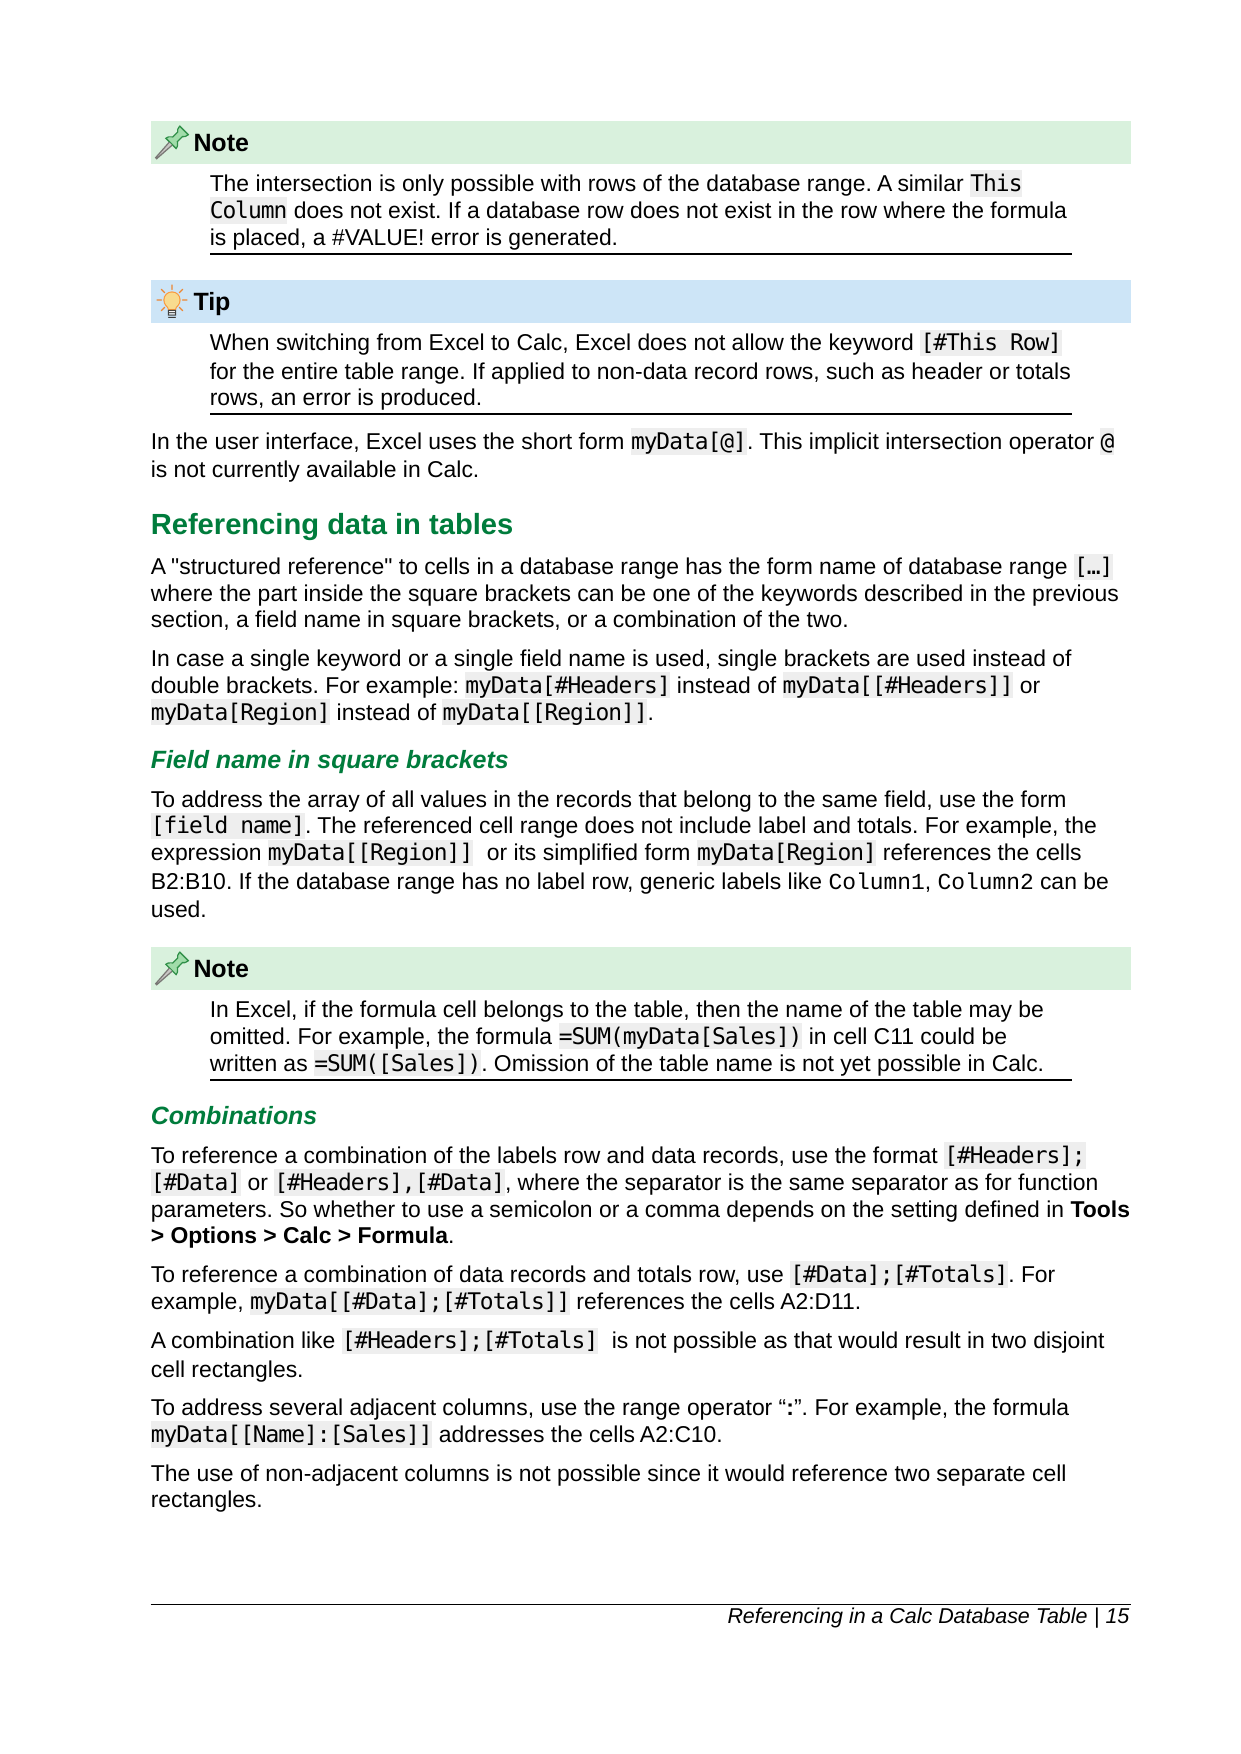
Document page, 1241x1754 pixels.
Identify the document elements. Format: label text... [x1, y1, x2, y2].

subtitle Note [151, 121, 1131, 164]
subtitle Field name in square brackets [151, 745, 1131, 774]
text To reference a combination of data records and totals row, use [#Data];[#Totals]. For example, myData[[#Data];[#Totals]] references the cells A2:D11. [151, 1261, 1131, 1315]
text To address the array of all values in the records that belong to the same field, use the form [field name]. The referenced cell range does not include label and totals. For example, the expression myData[[Region]] or its simplified form myData[Region] references the cells B2:B10. If the database range has no label row, generic labels like Column1, Column2 can be used. [151, 786, 1131, 922]
text The use of non-adjacent columns is not possible since it would reference two separate cell rectangles. [151, 1460, 1131, 1513]
text In Excel, if the formula cell belongs to the table, then the name of the table may be omitted. For example, the formula =SUM(myData[Sales]) in cell C11 could be written as =SUM([Sales]). Omission of the table name is not yet possible in Calc. [209, 996, 1072, 1081]
text When switching from Excel to Calc, Excel does not allow the keyword [#This Row] for the entire table range. If applied to non-data record rows, such as header or totals rows, an error is produced. [209, 329, 1072, 415]
text To address several adjacent columns, use the range operator “:”. For example, the formula myData[[Name]:[Sales]] addresses the cells A2:C10. [151, 1394, 1131, 1448]
text In the user interface, Excel uses the short form myData[@]. This implicit intersection operator @ is not currently available in Calc. [151, 428, 1131, 482]
list In case a single keyword or a single field name is used, single brackets are used instead of double brackets. For example: myData[#Headers] instead of myData[[#Headers]] or myData[Region] instead of myData[[Region]]. [151, 645, 1131, 725]
text The intersection is only possible with rows of the database range. A similar This Column does not exist. If a database row does not exist in the row where the formula is placed, a #VALUE! error is generated. [209, 170, 1072, 255]
text To reference a combination of the labels row and data records, use the format [#Headers];[#Data] or [#Headers],[#Data], where the separator is the same separator as for function parameters. So whether to use a semicolon or a comma depends on the setting defined in Tools > Options > Calc > Formula. [151, 1142, 1131, 1248]
text A combination like [#Headers];[#Totals] is not possible as that would result in two disjoint cell rectangles. [151, 1327, 1131, 1382]
subtitle Note [151, 947, 1131, 990]
text A "structured reference" to cells in a database range has the form name of database range […] where the part inside the square brackets can be one of the keywords described in the previous section, a field name in square brackets, or a combination of the two. [151, 553, 1131, 633]
subtitle Combinations [151, 1101, 1131, 1129]
subtitle Tip [151, 280, 1131, 323]
subtitle Referencing data in tables [151, 507, 1131, 541]
